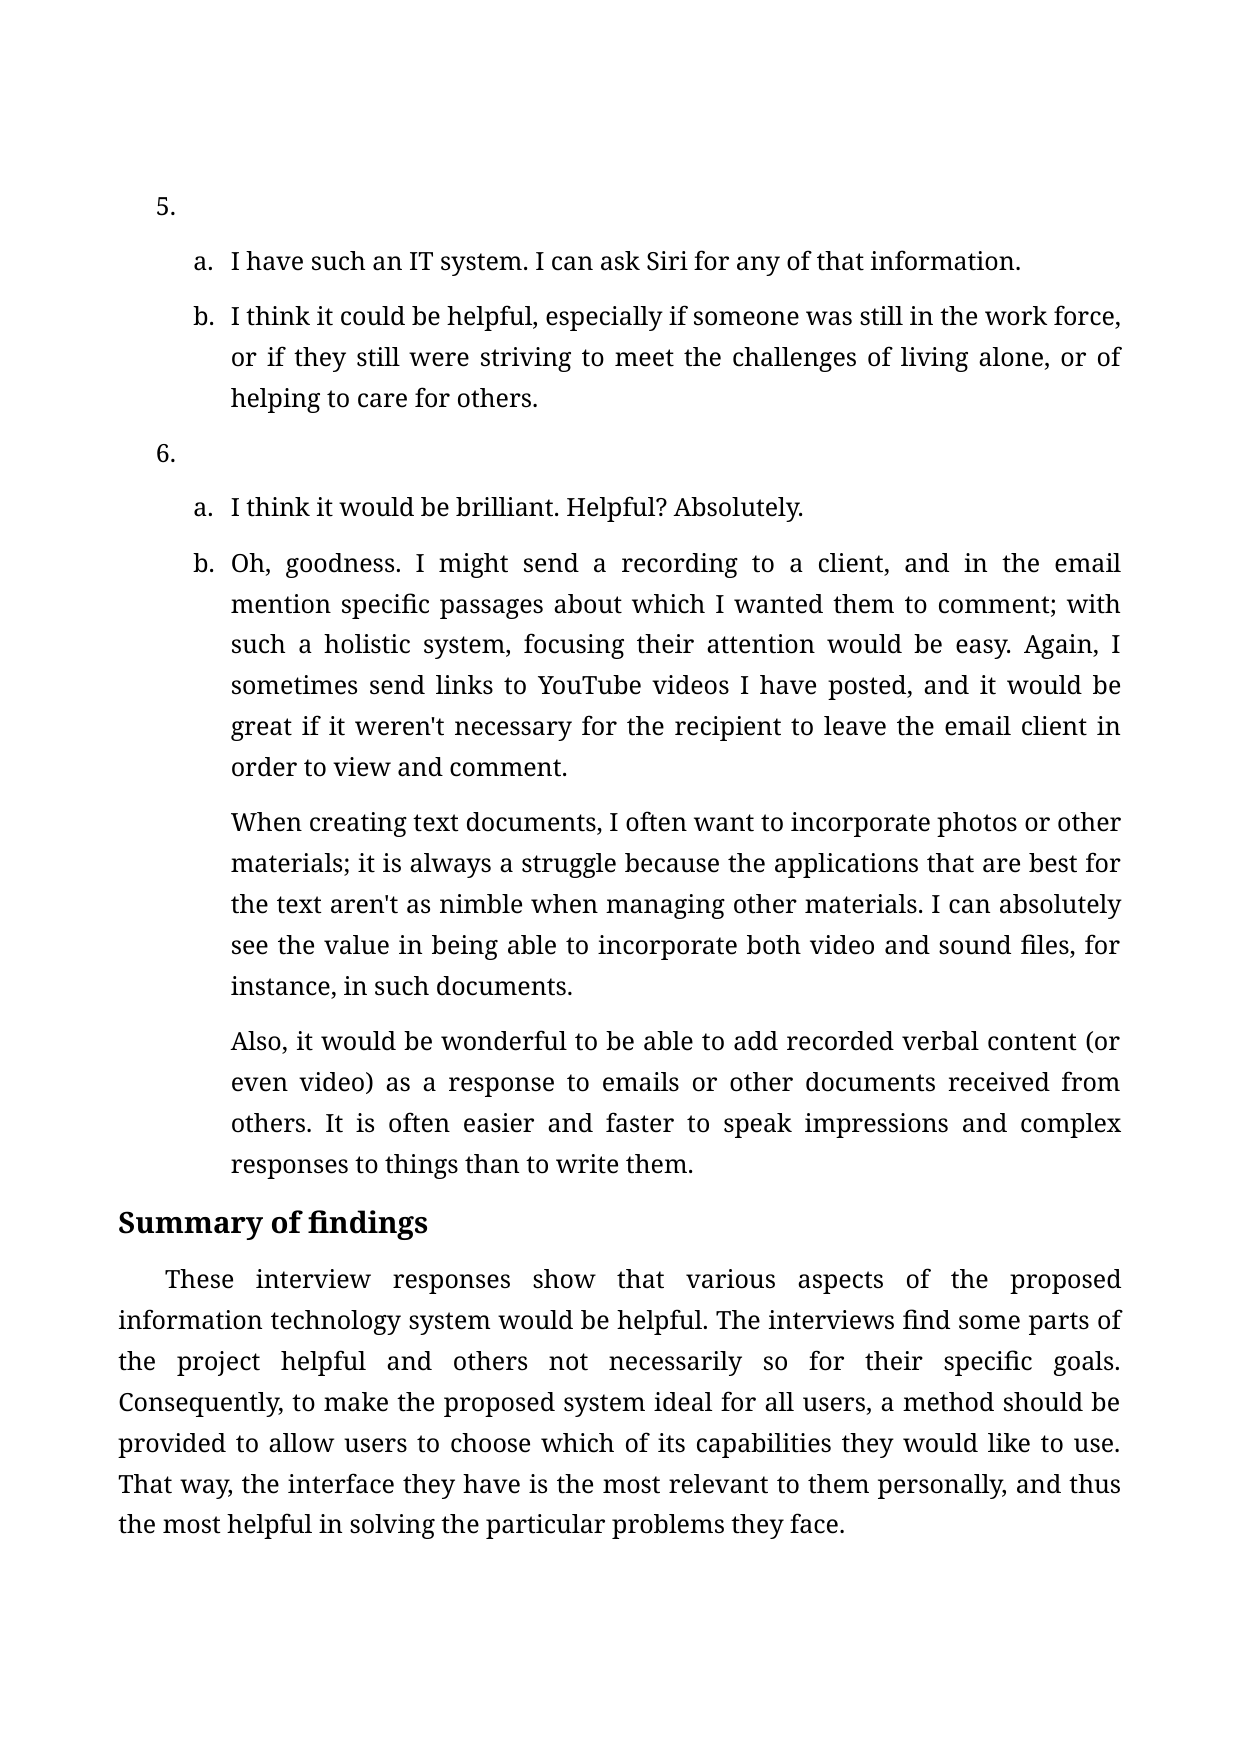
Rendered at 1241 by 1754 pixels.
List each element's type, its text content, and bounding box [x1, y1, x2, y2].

list I think it would be brilliant. Helpful? Absolutely. [193, 490, 1122, 524]
list Oh, goodness. I might send a recording to a client, and in the email mention specific passages about which I wanted them to comment; with such a holistic system, focusing their attention would be easy. Again, I sometimes send links to YouTube videos I have posted, and it would be great if it weren't necessary for the recipient to leave the email client in order to view and comment. [193, 546, 1122, 784]
text These interview responses show that various aspects of the proposed information technology system would be helpful. The interviews find some parts of the project helpful and others not necessarily so for their specific goals. Consequently, to make the proposed system ideal for all users, a method should be provided to allow users to choose which of its capabilities they would like to use. That way, the interface they have is the most relevant to them personally, and thus the most helpful in solving the particular problems they face. [118, 1262, 1122, 1541]
list I think it could be helpful, especially if someone was still in the work force, or if they still were striving to meet the challenges of living alone, or of helping to care for others. [193, 299, 1122, 414]
list When creating text documents, I often want to incorporate photos or other materials; it is always a struggle because the applications that are best for the text aren't as nimble when managing other materials. I can absolutely see the value in being able to incorporate both video and sound files, for instance, in such documents. [193, 805, 1122, 1002]
list Also, it would be wonderful to be able to add recorded verbal content (or even video) as a response to emails or other documents received from others. It is often easier and faster to speak impressions and complex responses to things than to write them. [193, 1024, 1122, 1180]
subtitle Summary of findings [118, 1202, 1122, 1242]
list I have such an IT system. I can ask Siri for any of that information. [193, 243, 1122, 277]
